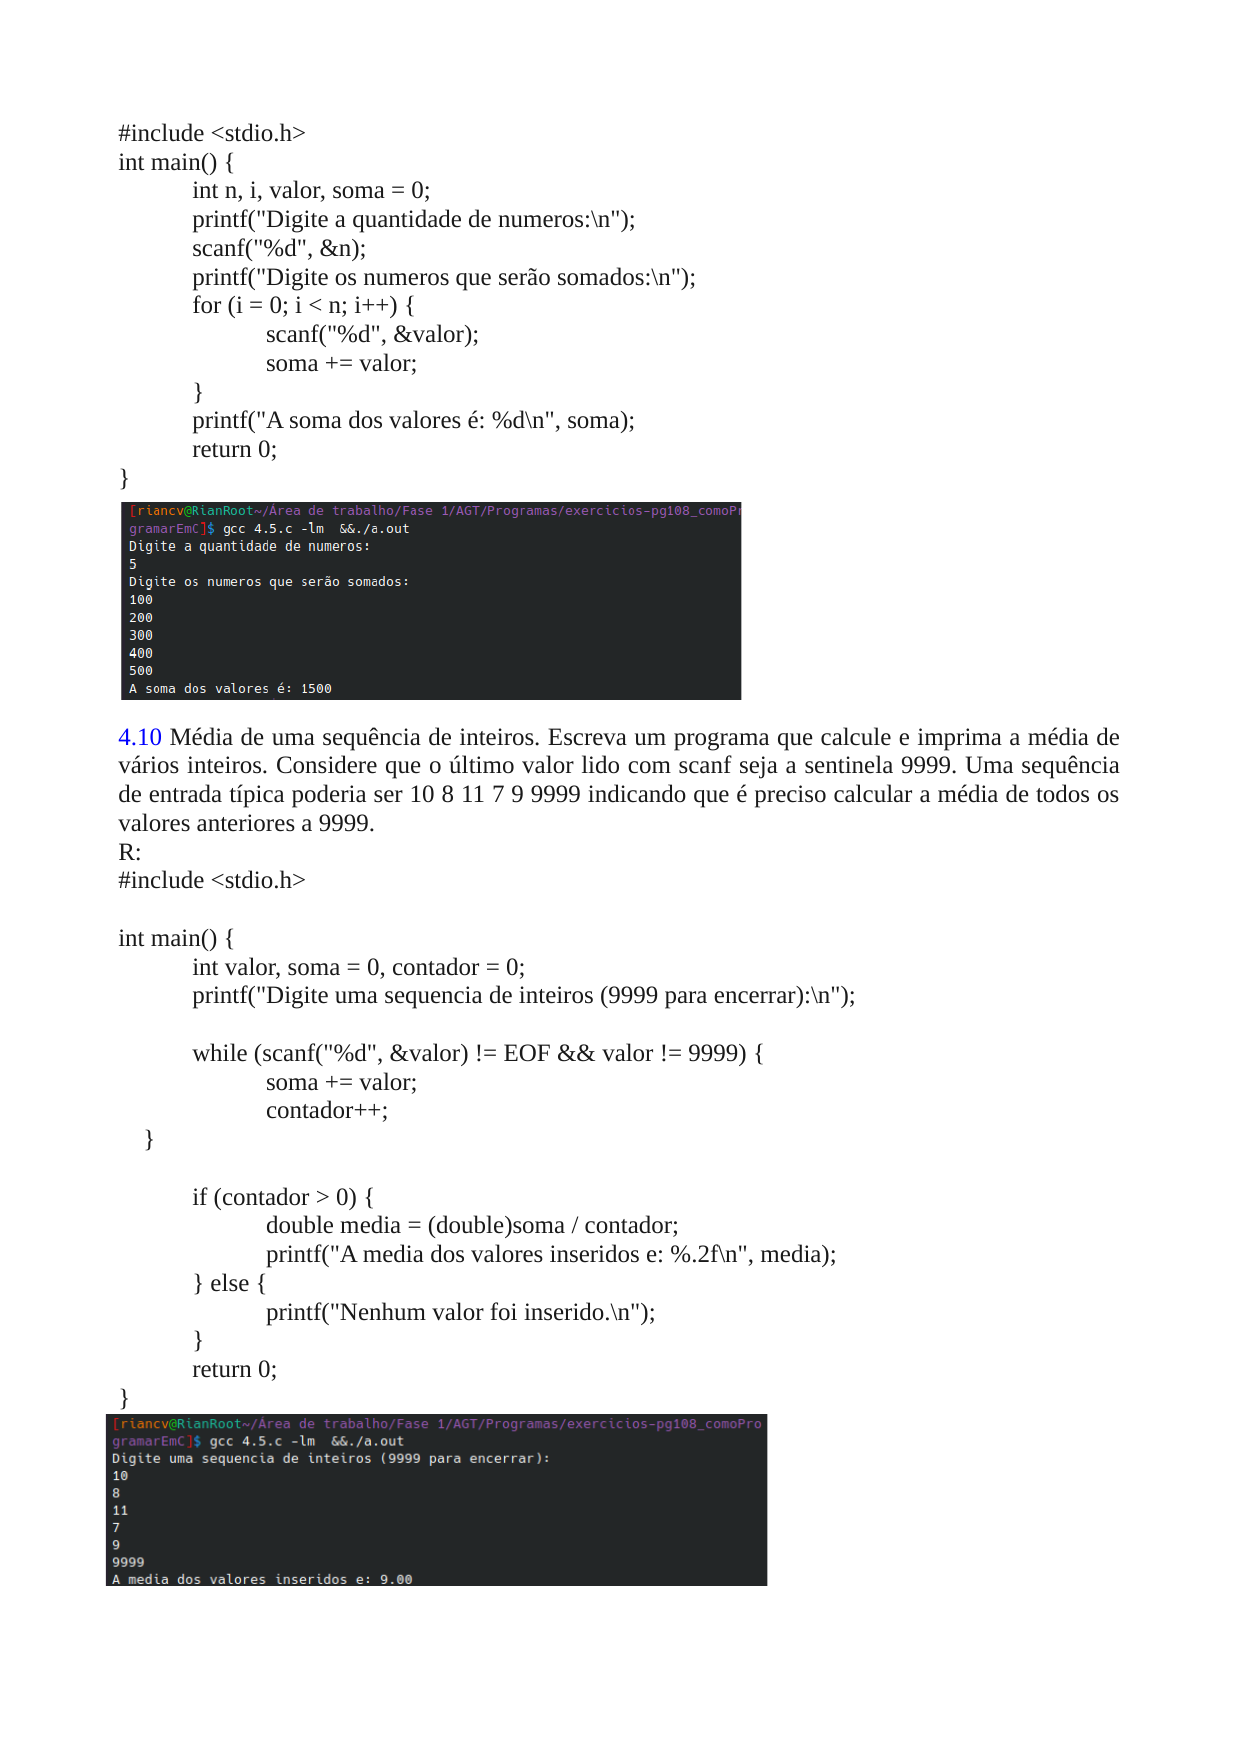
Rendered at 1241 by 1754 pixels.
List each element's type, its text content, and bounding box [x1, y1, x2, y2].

text soma += valor; [118, 1067, 1122, 1096]
text } [118, 1326, 1122, 1354]
text int main() { [118, 147, 1122, 176]
text int main() { [118, 923, 1122, 952]
text if (contador > 0) { [118, 1182, 1122, 1211]
text printf("Nenhum valor foi inserido.\n"); [118, 1297, 1122, 1326]
text for (i = 0; i < n; i++) { [118, 291, 1122, 319]
text printf("Digite os numeros que serão somados:\n"); [118, 262, 1122, 291]
text printf("Digite uma sequencia de inteiros (9999 para encerrar):\n"); [118, 981, 1122, 1009]
text #include <stdio.h> [118, 118, 1122, 147]
text } else { [118, 1268, 1122, 1297]
picture [105, 1414, 768, 1586]
text soma += valor; [118, 348, 1122, 377]
text printf("Digite a quantidade de numeros:\n"); [118, 204, 1122, 233]
text scanf("%d", &valor); [118, 319, 1122, 348]
text while (scanf("%d", &valor) != EOF && valor != 9999) { [118, 1038, 1122, 1067]
text scanf("%d", &n); [118, 233, 1122, 262]
text double media = (double)soma / contador; [118, 1211, 1122, 1239]
text return 0; [118, 434, 1122, 463]
text 4.10 Média de uma sequência de inteiros. Escreva um programa que calcule e imprima a média de vários inteiros. Considere que o último valor lido com scanf seja a sentinela 9999. Uma sequência de entrada típica poderia ser 10 8 11 7 9 9999 indicando que é preciso calcular a média de todos os valores anteriores a 9999. [118, 722, 1122, 837]
text contador++; [118, 1096, 1122, 1124]
text } [118, 1383, 1122, 1412]
text int valor, soma = 0, contador = 0; [118, 952, 1122, 981]
text } [118, 1124, 1122, 1153]
text printf("A soma dos valores é: %d\n", soma); [118, 406, 1122, 434]
text int n, i, valor, soma = 0; [118, 176, 1122, 204]
text printf("A media dos valores inseridos e: %.2f\n", media); [118, 1239, 1122, 1268]
picture [121, 502, 742, 700]
text } [118, 377, 1122, 406]
text } [118, 463, 1122, 492]
text R: #include <stdio.h> [118, 837, 1122, 894]
text return 0; [118, 1354, 1122, 1383]
